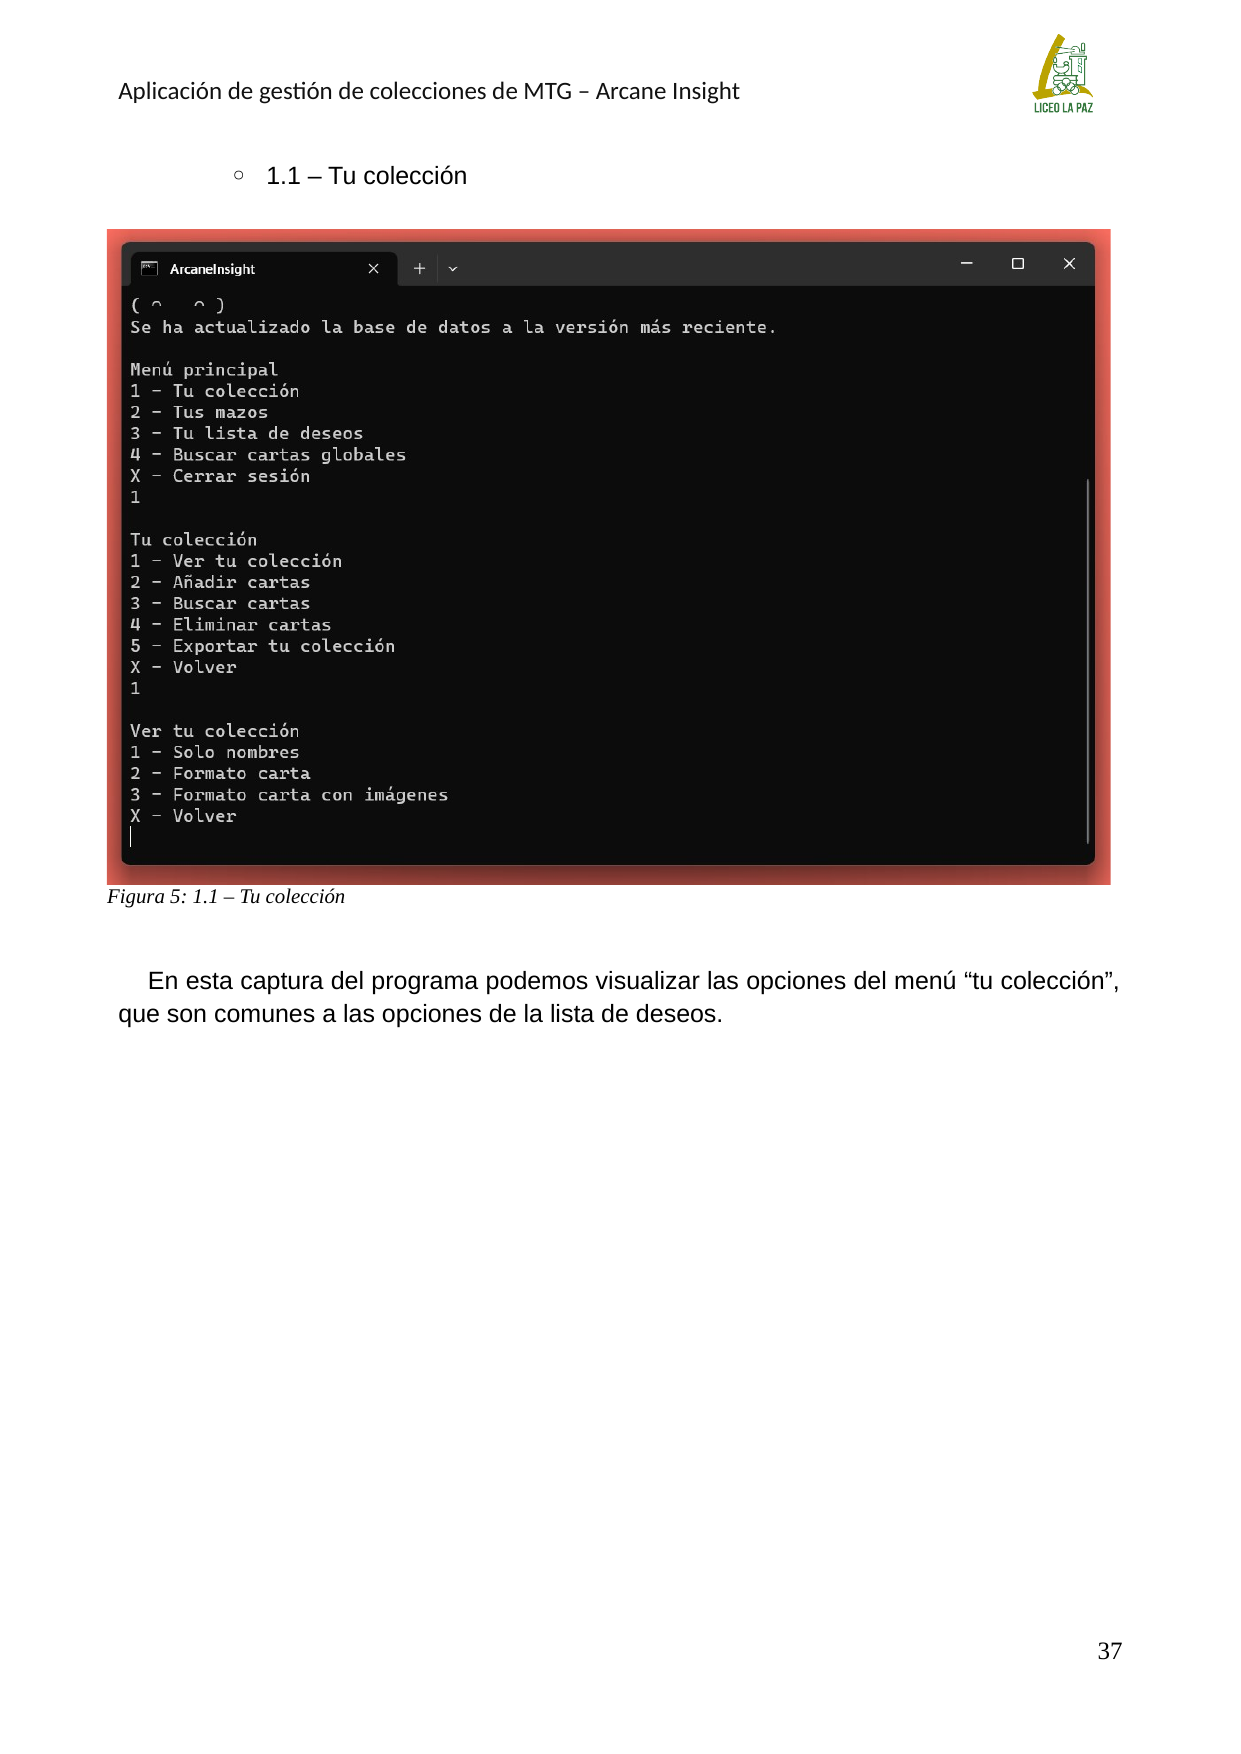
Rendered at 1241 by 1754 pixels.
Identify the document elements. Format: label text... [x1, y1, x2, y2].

list 1.1 – Tu colección [228, 161, 1122, 190]
text En esta captura del programa podemos visualizar las opciones del menú “tu colección”, que son comunes a las opciones de la lista de deseos. [118, 966, 1122, 1028]
picture [1025, 26, 1100, 121]
text Figura 5: 1.1 – Tu colección [107, 885, 1111, 908]
picture [106, 229, 1111, 885]
